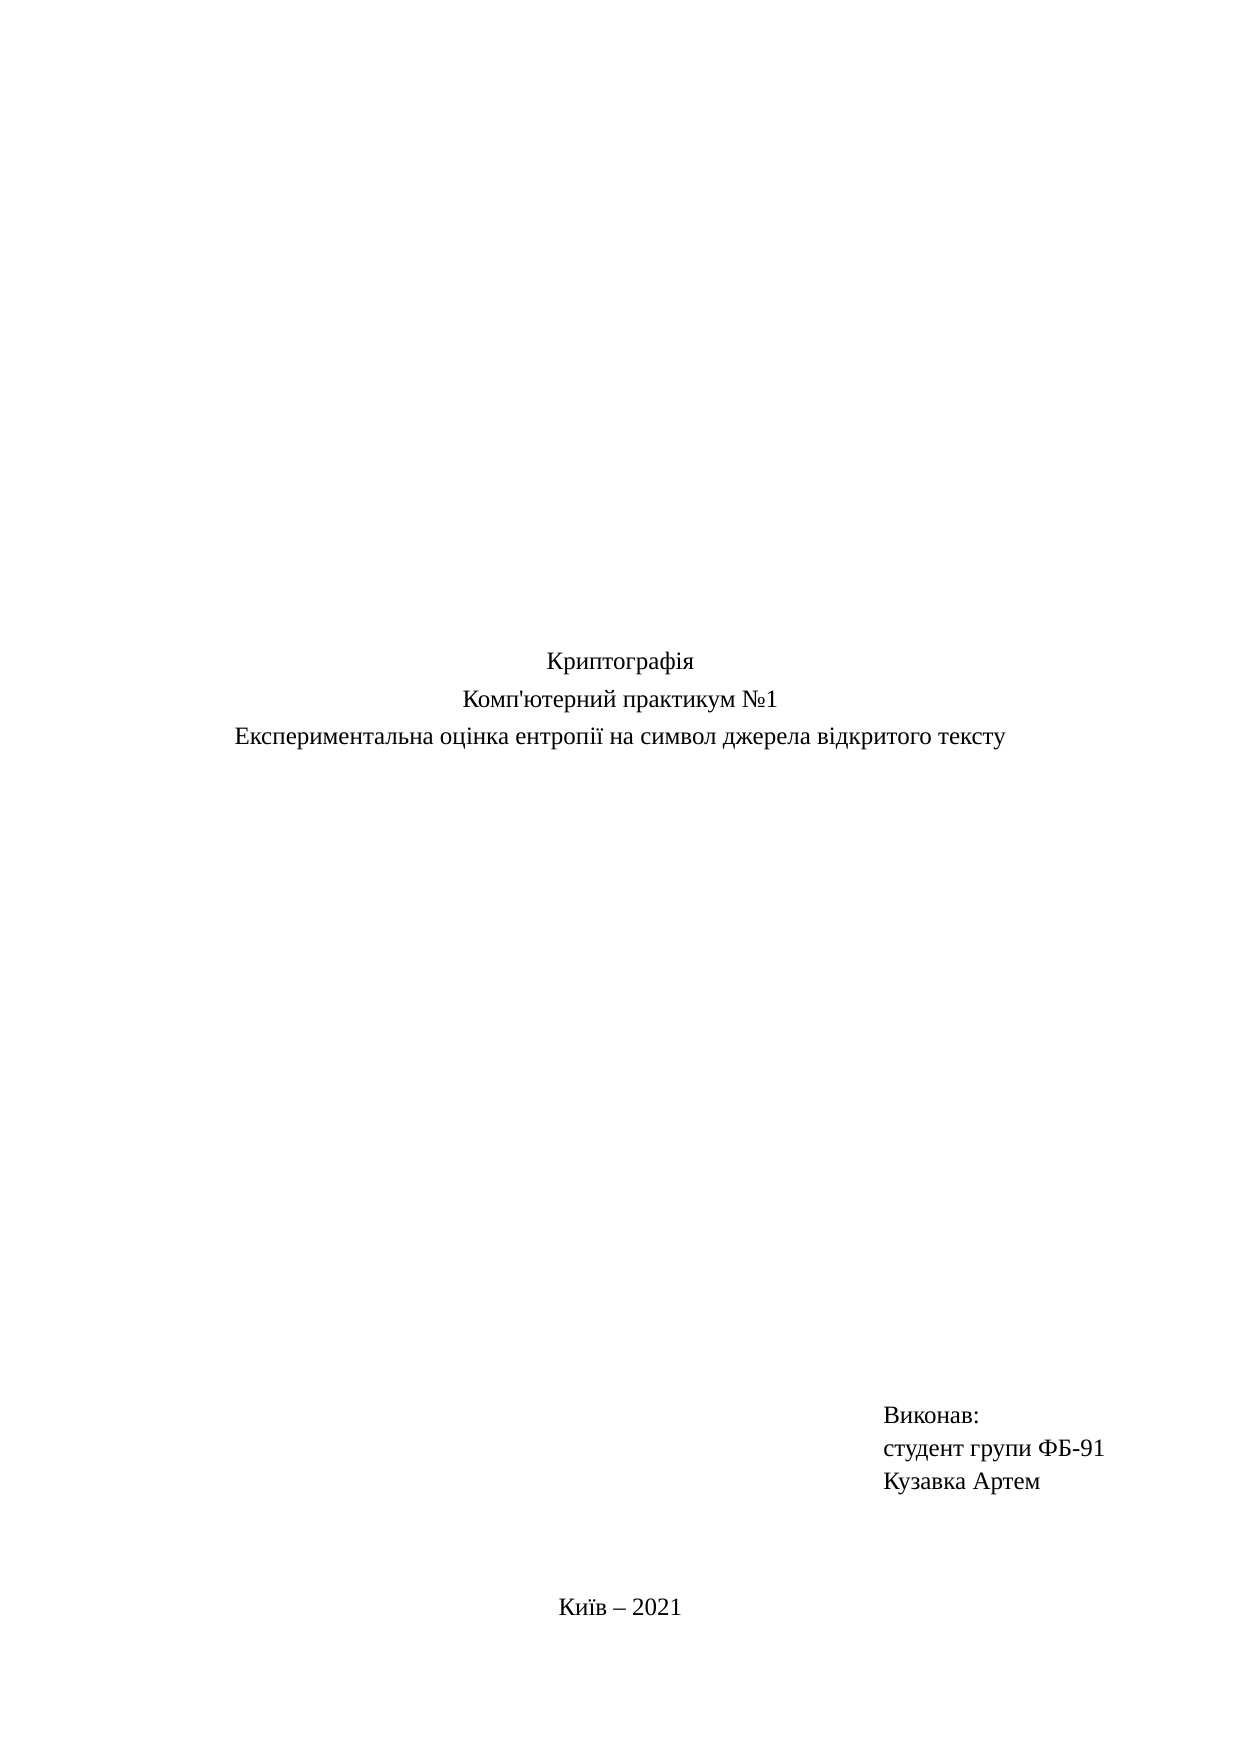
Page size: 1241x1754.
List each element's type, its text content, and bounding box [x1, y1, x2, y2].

text Криптографія [118, 646, 1122, 675]
text Комп'ютерний практикум №1 [118, 684, 1122, 712]
text Виконав: студент групи ФБ-91 Кузавка Артем [883, 1400, 1122, 1495]
text Київ – 2021 [118, 1592, 1122, 1621]
text Експериментальна оцінка ентропії на символ джерела відкритого тексту [118, 721, 1122, 750]
